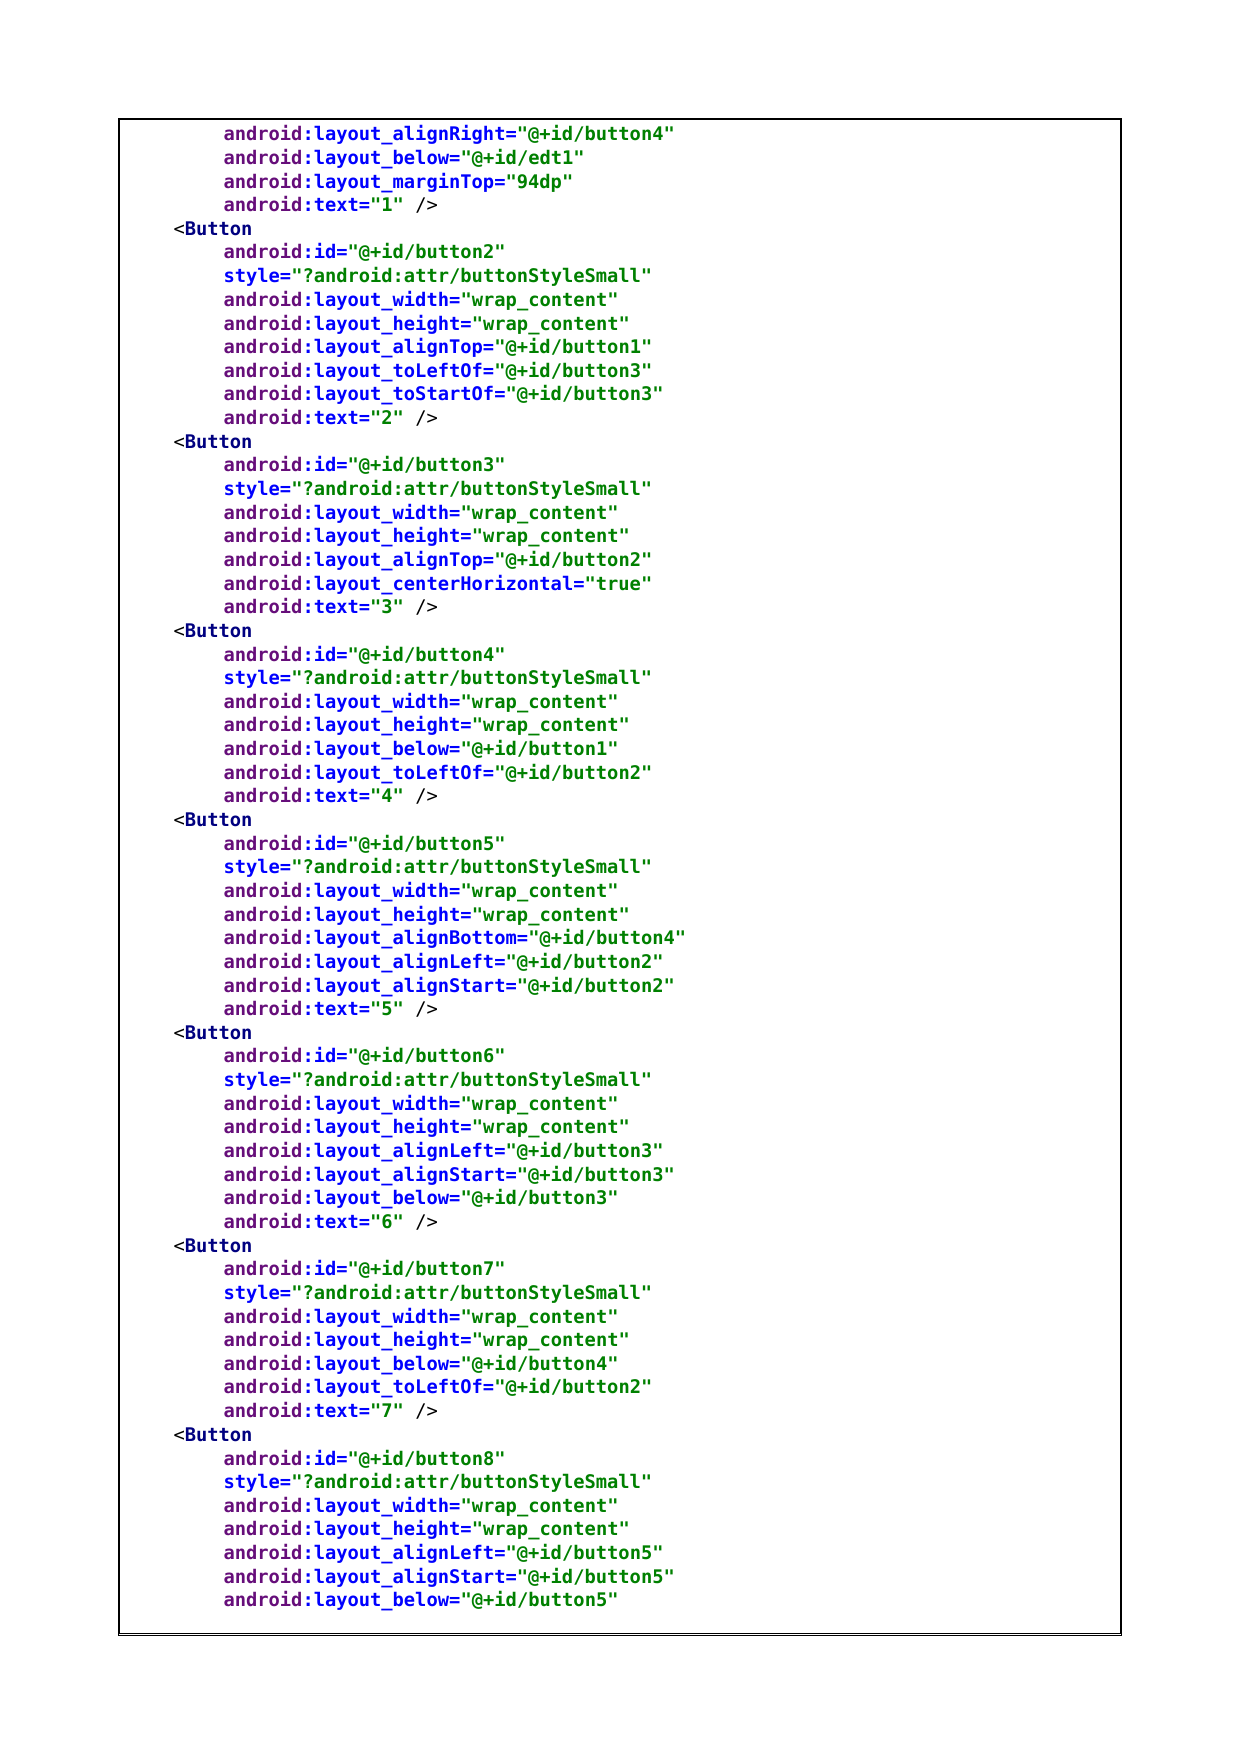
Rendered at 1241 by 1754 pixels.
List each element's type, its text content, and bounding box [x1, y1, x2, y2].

text android:layout_alignLeft="@+id/button2" [123, 951, 1117, 974]
text android:id="@+id/button8" [123, 1447, 1117, 1471]
text android:id="@+id/button6" [123, 1046, 1117, 1069]
text android:id="@+id/button2" [123, 242, 1117, 265]
text android:layout_height="wrap_content" [123, 1518, 1117, 1542]
text android:layout_toLeftOf="@+id/button2" [123, 762, 1117, 785]
text android:id="@+id/button4" [123, 643, 1117, 667]
text android:id="@+id/button5" [123, 833, 1117, 856]
text android:text="1" /> [123, 194, 1117, 218]
text android:layout_width="wrap_content" [123, 1495, 1117, 1518]
text style="?android:attr/buttonStyleSmall" [123, 1471, 1117, 1495]
text android:layout_alignLeft="@+id/button3" [123, 1140, 1117, 1164]
text android:layout_toLeftOf="@+id/button2" [123, 1377, 1117, 1400]
text android:layout_alignRight="@+id/button4" [123, 123, 1117, 147]
text <Button [123, 1235, 1117, 1258]
text android:layout_alignTop="@+id/button1" [123, 336, 1117, 360]
text <Button [123, 620, 1117, 643]
text android:layout_width="wrap_content" [123, 1093, 1117, 1116]
text android:layout_width="wrap_content" [123, 1306, 1117, 1329]
text android:layout_below="@+id/button5" [123, 1589, 1117, 1613]
text style="?android:attr/buttonStyleSmall" [123, 1282, 1117, 1306]
text <Button [123, 431, 1117, 454]
text android:layout_width="wrap_content" [123, 691, 1117, 714]
text android:text="4" /> [123, 785, 1117, 809]
text android:layout_toStartOf="@+id/button3" [123, 383, 1117, 407]
text android:id="@+id/button7" [123, 1258, 1117, 1282]
text android:layout_below="@+id/button1" [123, 738, 1117, 762]
text android:layout_width="wrap_content" [123, 502, 1117, 525]
text android:id="@+id/button3" [123, 454, 1117, 478]
text android:text="6" /> [123, 1211, 1117, 1235]
text android:layout_below="@+id/button4" [123, 1353, 1117, 1377]
text android:layout_alignStart="@+id/button3" [123, 1164, 1117, 1187]
text android:layout_below="@+id/button3" [123, 1187, 1117, 1211]
text android:layout_alignLeft="@+id/button5" [123, 1542, 1117, 1566]
text android:layout_alignTop="@+id/button2" [123, 549, 1117, 573]
text android:layout_height="wrap_content" [123, 525, 1117, 549]
text android:layout_width="wrap_content" [123, 289, 1117, 312]
text style="?android:attr/buttonStyleSmall" [123, 265, 1117, 289]
text <Button [123, 1022, 1117, 1046]
text android:text="7" /> [123, 1400, 1117, 1424]
text android:layout_height="wrap_content" [123, 1329, 1117, 1353]
text style="?android:attr/buttonStyleSmall" [123, 856, 1117, 880]
text android:layout_toLeftOf="@+id/button3" [123, 360, 1117, 383]
text style="?android:attr/buttonStyleSmall" [123, 1069, 1117, 1093]
text android:layout_height="wrap_content" [123, 904, 1117, 927]
text android:layout_alignStart="@+id/button5" [123, 1566, 1117, 1589]
text android:text="3" /> [123, 596, 1117, 620]
text android:text="5" /> [123, 998, 1117, 1022]
text android:layout_width="wrap_content" [123, 880, 1117, 904]
text android:layout_marginTop="94dp" [123, 171, 1117, 194]
text android:layout_alignBottom="@+id/button4" [123, 927, 1117, 951]
text <Button [123, 1424, 1117, 1447]
text android:layout_alignStart="@+id/button2" [123, 974, 1117, 998]
text style="?android:attr/buttonStyleSmall" [123, 667, 1117, 691]
text <Button [123, 218, 1117, 242]
text android:layout_height="wrap_content" [123, 312, 1117, 336]
text android:layout_height="wrap_content" [123, 1116, 1117, 1140]
text <Button [123, 809, 1117, 833]
text android:text="2" /> [123, 407, 1117, 431]
text android:layout_height="wrap_content" [123, 714, 1117, 738]
text android:layout_below="@+id/edt1" [123, 147, 1117, 171]
text android:layout_centerHorizontal="true" [123, 573, 1117, 596]
text style="?android:attr/buttonStyleSmall" [123, 478, 1117, 502]
